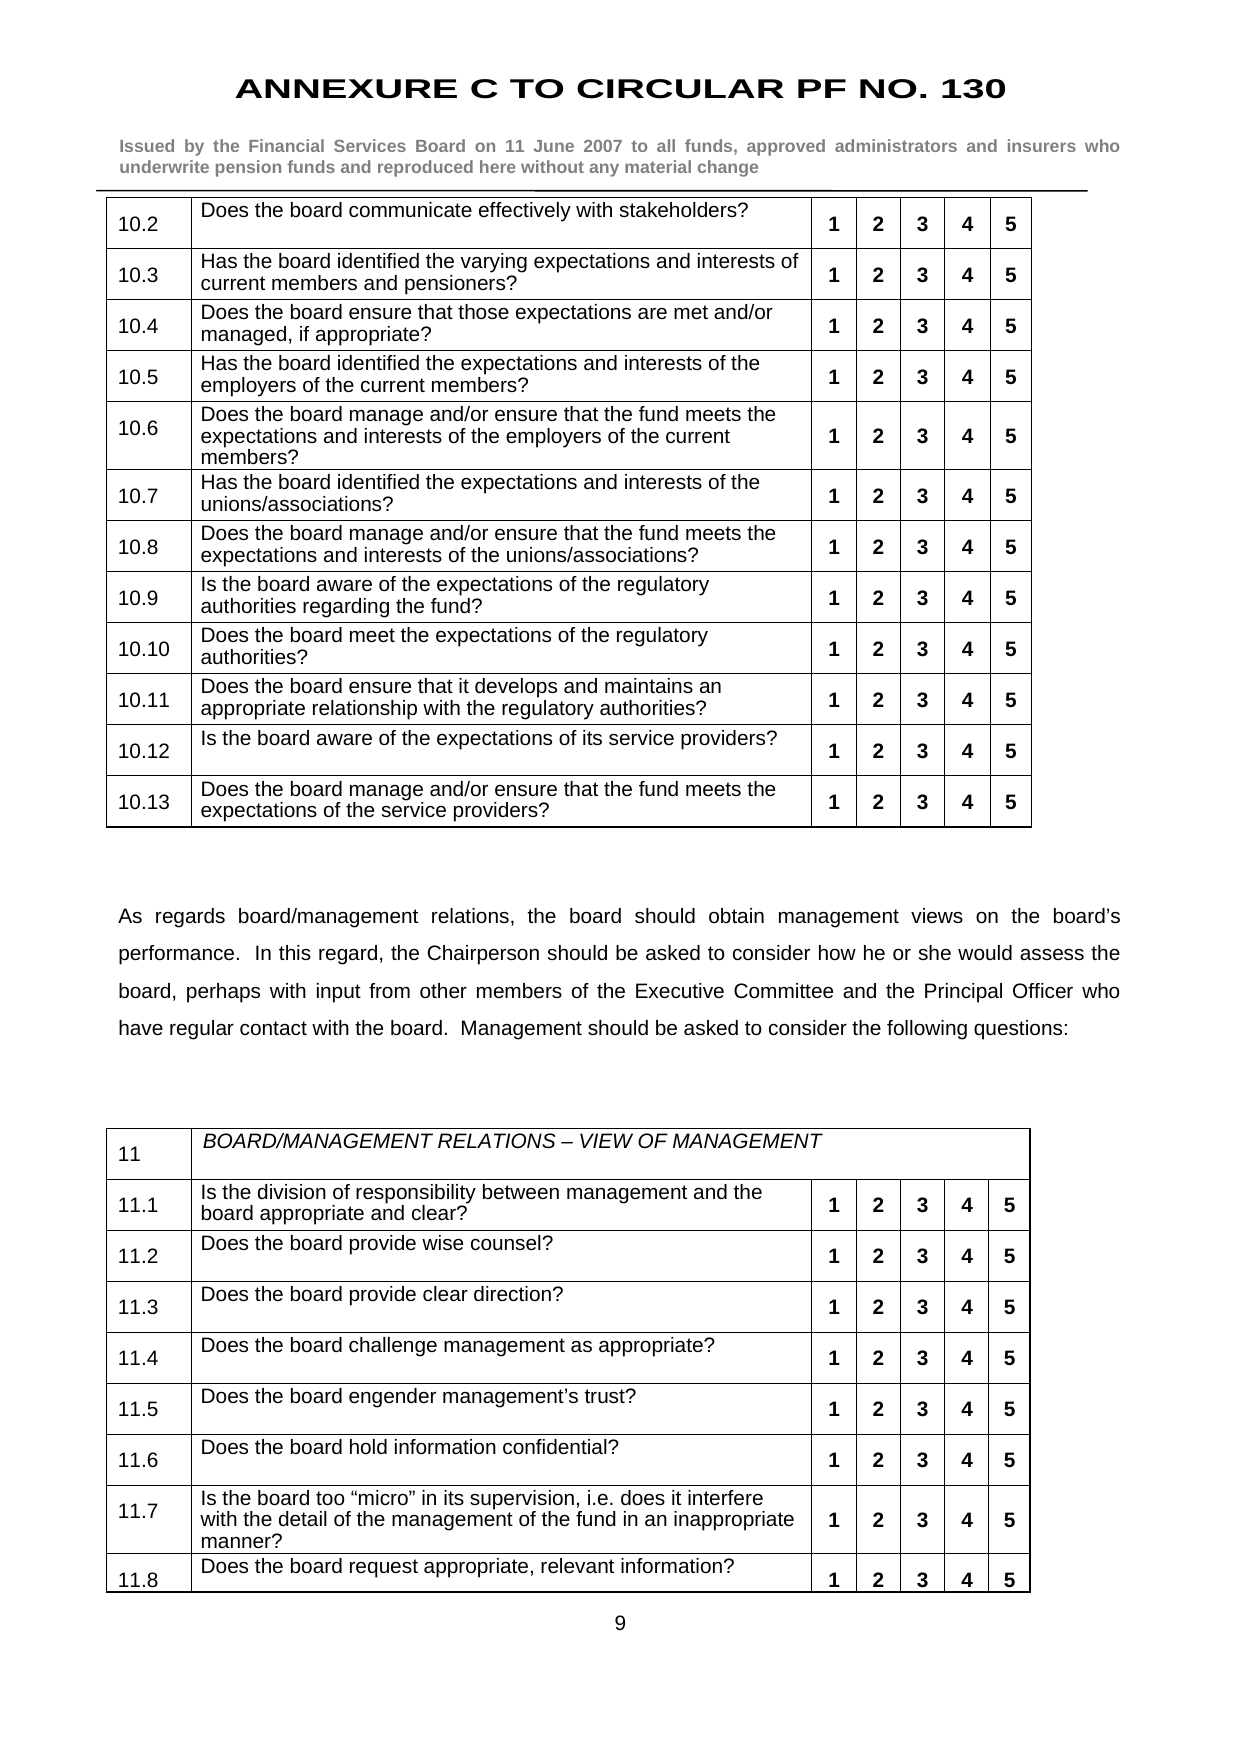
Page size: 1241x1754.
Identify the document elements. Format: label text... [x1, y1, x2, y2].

table_cell 10.6 [107, 402, 191, 469]
table_cell 2 [857, 1486, 900, 1553]
table_cell 5 [991, 623, 1031, 673]
table_cell 11.2 [107, 1231, 191, 1281]
table_cell 1 [812, 1231, 856, 1281]
table_cell 5 [991, 300, 1031, 350]
table_cell Is the board too “micro” in its supervision, i.e. does it interfere with the detail of the management of the fund in an inappropriate manner? [192, 1486, 811, 1553]
table_cell 1 [812, 1333, 856, 1383]
table_cell 3 [901, 725, 944, 775]
table_cell 4 [945, 1554, 988, 1591]
table_cell Does the board manage and/or ensure that the fund meets the expectations of the service providers? [192, 776, 811, 826]
table_cell 5 [991, 470, 1031, 520]
table_cell 4 [945, 1282, 988, 1332]
table_cell 2 [857, 1554, 900, 1591]
table_cell 2 [857, 249, 900, 299]
table_cell 1 [812, 300, 856, 350]
table_cell Is the board aware of the expectations of the regulatory authorities regarding the fund? [192, 572, 811, 622]
table_cell 3 [901, 674, 944, 724]
table_cell 1 [812, 1384, 856, 1434]
table_cell 1 [812, 623, 856, 673]
table_cell 4 [945, 249, 990, 299]
table_cell 5 [991, 674, 1031, 724]
table_cell 11.1 [107, 1180, 191, 1229]
table_cell 1 [812, 198, 856, 248]
table_cell 3 [901, 776, 944, 826]
table_cell Does the board provide wise counsel? [192, 1231, 811, 1281]
table_cell 2 [857, 623, 900, 673]
table_cell 1 [812, 776, 856, 826]
table_cell 5 [991, 351, 1031, 401]
table_cell 5 [989, 1333, 1029, 1383]
table_cell 10.3 [107, 249, 191, 299]
table_cell Does the board communicate effectively with stakeholders? [192, 198, 811, 248]
table_cell 2 [857, 351, 900, 401]
table_cell 3 [901, 1180, 944, 1229]
table_cell 10.7 [107, 470, 191, 520]
table_cell 11.5 [107, 1384, 191, 1434]
table_cell 3 [901, 572, 944, 622]
table_cell 4 [945, 1384, 988, 1434]
table_cell 2 [857, 674, 900, 724]
table_cell 11.8 [107, 1554, 191, 1591]
table_cell 2 [857, 521, 900, 571]
table_cell 2 [857, 1435, 900, 1485]
table_cell 11.7 [107, 1486, 191, 1553]
table_cell 4 [945, 1180, 988, 1229]
table_cell 4 [945, 1333, 988, 1383]
table_cell 5 [991, 198, 1031, 248]
table_cell Has the board identified the varying expectations and interests of current members and pensioners? [192, 249, 811, 299]
table_cell 4 [945, 1435, 988, 1485]
table_cell 3 [901, 1435, 944, 1485]
table_cell 4 [945, 198, 990, 248]
table_cell 1 [812, 1180, 856, 1229]
table_cell 3 [901, 402, 944, 469]
table_cell 4 [945, 623, 990, 673]
table_cell 1 [812, 674, 856, 724]
table_cell 1 [812, 470, 856, 520]
table_cell 11.6 [107, 1435, 191, 1485]
table_cell 10.13 [107, 776, 191, 826]
table_cell 2 [857, 300, 900, 350]
table_cell 3 [901, 521, 944, 571]
table_cell 2 [857, 470, 900, 520]
table_cell 5 [991, 725, 1031, 775]
table_cell 1 [812, 572, 856, 622]
table_cell 5 [991, 572, 1031, 622]
table_cell 3 [901, 300, 944, 350]
table_cell Is the board aware of the expectations of its service providers? [192, 725, 811, 775]
table_cell 2 [857, 1333, 900, 1383]
table_cell 4 [945, 521, 990, 571]
table_cell 5 [989, 1180, 1029, 1229]
table_cell 5 [991, 402, 1031, 469]
table_cell 3 [901, 1384, 944, 1434]
table_cell 5 [991, 776, 1031, 826]
table_cell Does the board challenge management as appropriate? [192, 1333, 811, 1383]
table_cell 4 [945, 351, 990, 401]
table_cell 4 [945, 300, 990, 350]
table_cell 10.12 [107, 725, 191, 775]
table_cell Does the board ensure that it develops and maintains an appropriate relationship with the regulatory authorities? [192, 674, 811, 724]
table_cell 5 [989, 1554, 1029, 1591]
table_cell Does the board engender management’s trust? [192, 1384, 811, 1434]
table_cell 3 [901, 351, 944, 401]
table_cell 5 [989, 1486, 1029, 1553]
table_cell 3 [901, 1231, 944, 1281]
table_cell 2 [857, 1180, 900, 1229]
table_cell 2 [857, 1231, 900, 1281]
table_cell Has the board identified the expectations and interests of the employers of the current members? [192, 351, 811, 401]
table_cell 4 [945, 1231, 988, 1281]
table_cell Is the division of responsibility between management and the board appropriate and clear? [192, 1180, 811, 1229]
table_cell 3 [901, 249, 944, 299]
table_cell 1 [812, 351, 856, 401]
table_cell Does the board manage and/or ensure that the fund meets the expectations and interests of the unions/associations? [192, 521, 811, 571]
table_cell 2 [857, 402, 900, 469]
table_cell 2 [857, 725, 900, 775]
table_cell 1 [812, 1486, 856, 1553]
table_cell Does the board hold information confidential? [192, 1435, 811, 1485]
table_cell 11.3 [107, 1282, 191, 1332]
table_cell 4 [945, 1486, 988, 1553]
table_cell Does the board provide clear direction? [192, 1282, 811, 1332]
table_cell 10.11 [107, 674, 191, 724]
table_cell 3 [901, 1333, 944, 1383]
table_cell 5 [989, 1231, 1029, 1281]
table_cell 2 [857, 572, 900, 622]
table_cell Does the board ensure that those expectations are met and/or managed, if appropriate? [192, 300, 811, 350]
table_cell 10.4 [107, 300, 191, 350]
table_cell 5 [989, 1282, 1029, 1332]
table_cell 1 [812, 402, 856, 469]
table_cell 3 [901, 470, 944, 520]
table_cell 2 [857, 1384, 900, 1434]
table_cell 5 [989, 1384, 1029, 1434]
table_cell 10.10 [107, 623, 191, 673]
table_cell Does the board manage and/or ensure that the fund meets the expectations and interests of the employers of the current members? [192, 402, 811, 469]
table_cell 1 [812, 521, 856, 571]
table_cell 4 [945, 776, 990, 826]
table_cell Has the board identified the expectations and interests of the unions/associations? [192, 470, 811, 520]
table_cell 1 [812, 1282, 856, 1332]
table_cell 3 [901, 198, 944, 248]
table_cell 10.5 [107, 351, 191, 401]
table_cell 2 [857, 776, 900, 826]
table_cell 1 [812, 1435, 856, 1485]
table_cell 1 [812, 1554, 856, 1591]
table_cell Does the board request appropriate, relevant information? [192, 1554, 811, 1591]
table_cell 3 [901, 1486, 944, 1553]
table_cell 4 [945, 572, 990, 622]
table_cell 1 [812, 249, 856, 299]
table_cell 2 [857, 198, 900, 248]
table_cell 2 [857, 1282, 900, 1332]
table_cell 4 [945, 674, 990, 724]
table_cell 4 [945, 402, 990, 469]
table_cell 10.2 [107, 198, 191, 248]
table_header BOARD/MANAGEMENT RELATIONS – VIEW OF MANAGEMENT [192, 1129, 1029, 1178]
table_header 11 [107, 1129, 191, 1178]
table_cell 5 [991, 249, 1031, 299]
table_cell 5 [989, 1435, 1029, 1485]
text As regards board/management relations, the board should obtain management views on the board’s performance. In this regard, the Chairperson should be asked to consider how he or she would assess the board, perhaps with input from other members of the Executive Committee and the Principal Officer who have regular contact with the board. Management should be asked to consider the following questions: [118, 890, 1122, 1040]
table_cell 3 [901, 1282, 944, 1332]
table_cell 1 [812, 725, 856, 775]
table_cell 4 [945, 470, 990, 520]
table_cell 5 [991, 521, 1031, 571]
table_cell 11.4 [107, 1333, 191, 1383]
table_cell 10.8 [107, 521, 191, 571]
table_cell 3 [901, 623, 944, 673]
table_cell Does the board meet the expectations of the regulatory authorities? [192, 623, 811, 673]
table_cell 10.9 [107, 572, 191, 622]
table_cell 4 [945, 725, 990, 775]
table_cell 3 [901, 1554, 944, 1591]
